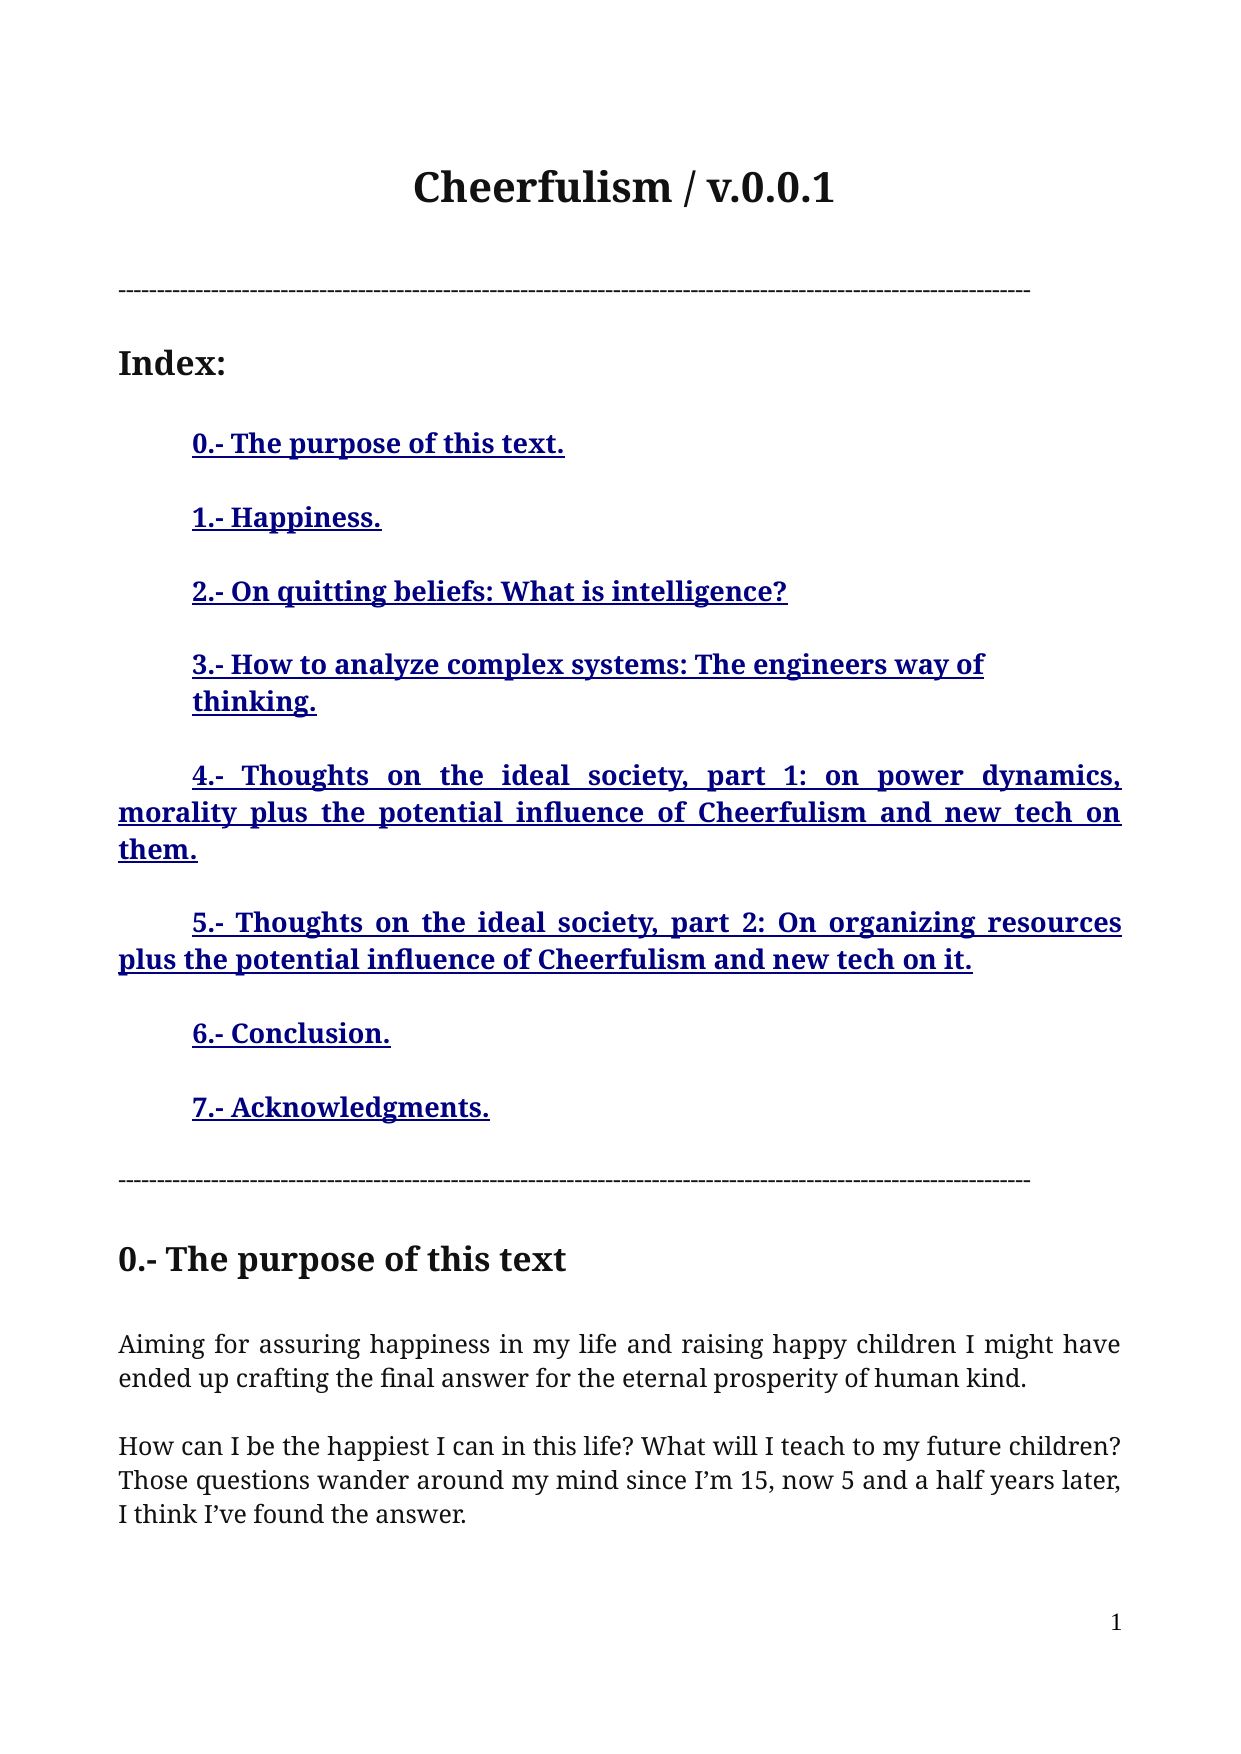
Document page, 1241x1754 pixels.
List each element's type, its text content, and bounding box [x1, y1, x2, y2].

text ---------------------------------------------------------------------------------------------------------------------- [118, 1162, 1122, 1196]
text 4.- Thoughts on the ideal society, part 1: on power dynamics, morality plus the potential influence of Cheerfulism and new tech on [118, 756, 1122, 824]
text Aiming for assuring happiness in my life and raising happy children I might have ended up crafting the final answer for the eternal prosperity of human kind. [118, 1327, 1122, 1395]
text 0.- The purpose of this text. [118, 424, 1122, 461]
text 2.- On quitting beliefs: What is intelligence? [118, 572, 1122, 609]
text 6.- Conclusion. [118, 1014, 1122, 1051]
text ---------------------------------------------------------------------------------------------------------------------- [118, 271, 1122, 305]
text How can I be the happiest I can in this life? What will I teach to my future children? Those questions wander around my mind since I’m 15, now 5 and a half years later, I think I’ve found the answer. [118, 1429, 1122, 1531]
text 3.- How to analyze complex systems: The engineers way of thinking. [118, 646, 1122, 719]
text 7.- Acknowledgments. [118, 1088, 1122, 1125]
text 0.- The purpose of this text [118, 1236, 1122, 1281]
text 5.- Thoughts on the ideal society, part 2: On organizing resources plus the potential influence of Cheerfulism and new tech on it. [118, 904, 1122, 978]
text 1.- Happiness. [118, 498, 1122, 535]
text Index: [118, 339, 1122, 385]
text Cheerfulism / v.0.0.1 [118, 158, 1122, 214]
text them. [118, 826, 1122, 867]
